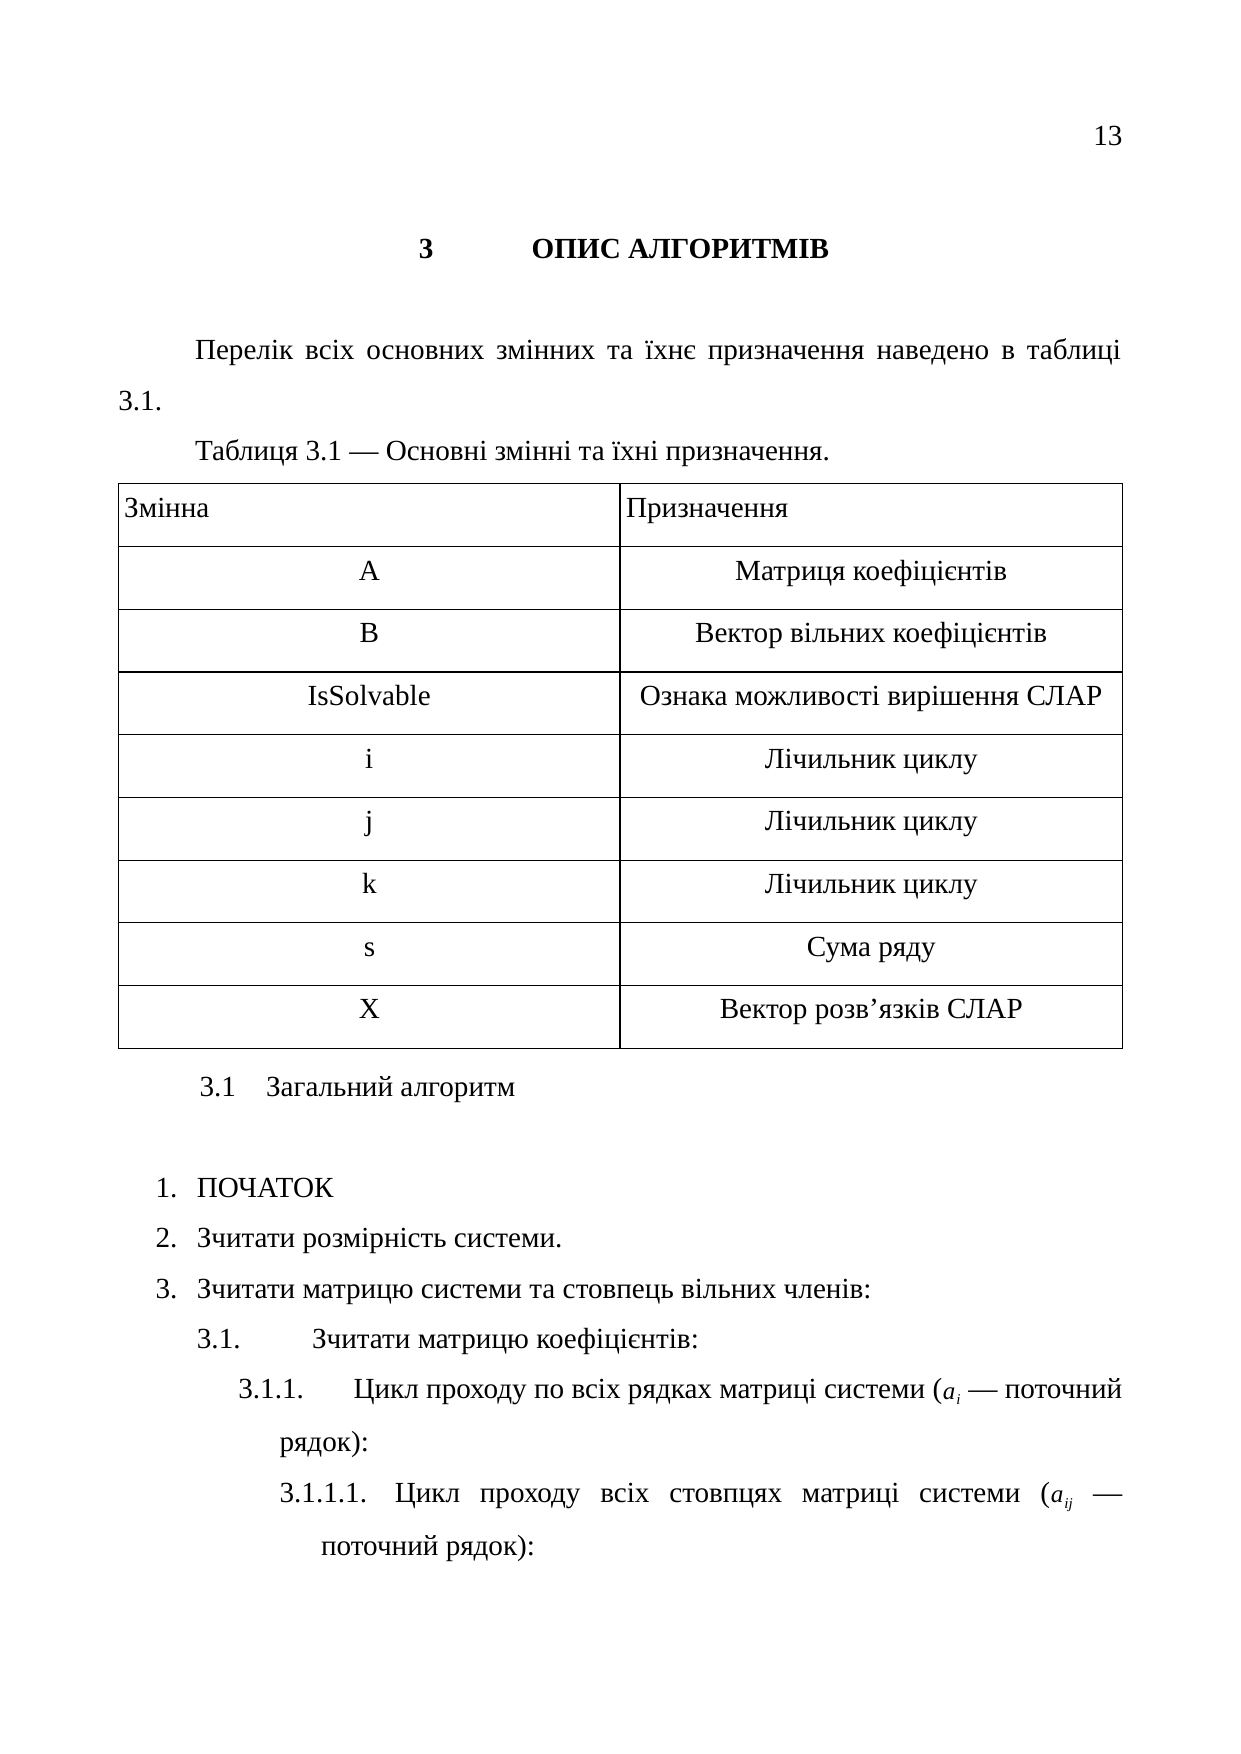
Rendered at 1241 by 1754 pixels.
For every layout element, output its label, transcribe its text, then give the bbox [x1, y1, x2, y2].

list Зчитати матрицю системи та стовпець вільних членів: [155, 1271, 1122, 1304]
list Цикл проходу всіх стовпцях матриці системи ( — поточний рядок): [279, 1475, 1122, 1562]
table_cell Сума ряду [621, 923, 1122, 985]
table_cell Лічильник циклу [621, 861, 1122, 922]
table_cell i [119, 735, 619, 797]
text Таблиця 3.1 — Основні змінні та їхні призначення. [118, 433, 1122, 466]
text Перелік всіх основних змінних та їхнє призначення наведено в таблиці 3.1. [118, 332, 1122, 416]
table_cell A [119, 547, 619, 609]
list Зчитати матрицю коефіцієнтів: [197, 1321, 1122, 1354]
list Зчитати розмірність системи. [155, 1220, 1122, 1254]
list ПОЧАТОК [155, 1170, 1122, 1204]
table_cell Лічильник циклу [621, 798, 1122, 859]
table_cell IsSolvable [119, 673, 619, 734]
table_header Призначення [621, 484, 1122, 546]
table_cell B [119, 610, 619, 671]
table_header Змінна [119, 484, 619, 546]
table_cell s [119, 923, 619, 985]
table_cell Ознака можливості вирішення СЛАР [621, 673, 1122, 734]
table_cell X [119, 986, 619, 1048]
subtitle ОПИС АЛГОРИТМІВ [118, 232, 1122, 265]
table_cell Лічильник циклу [621, 735, 1122, 797]
list Цикл проходу по всіх рядках матриці системи ( — поточний рядок): [238, 1371, 1122, 1458]
table_cell Матриця коефіцієнтів [621, 547, 1122, 609]
table_cell j [119, 798, 619, 859]
table_cell Вектор розв’язків СЛАР [621, 986, 1122, 1048]
table_cell Вектор вільних коефіцієнтів [621, 610, 1122, 671]
table_cell k [119, 861, 619, 922]
subtitle Загальний алгоритм [118, 1069, 1122, 1103]
